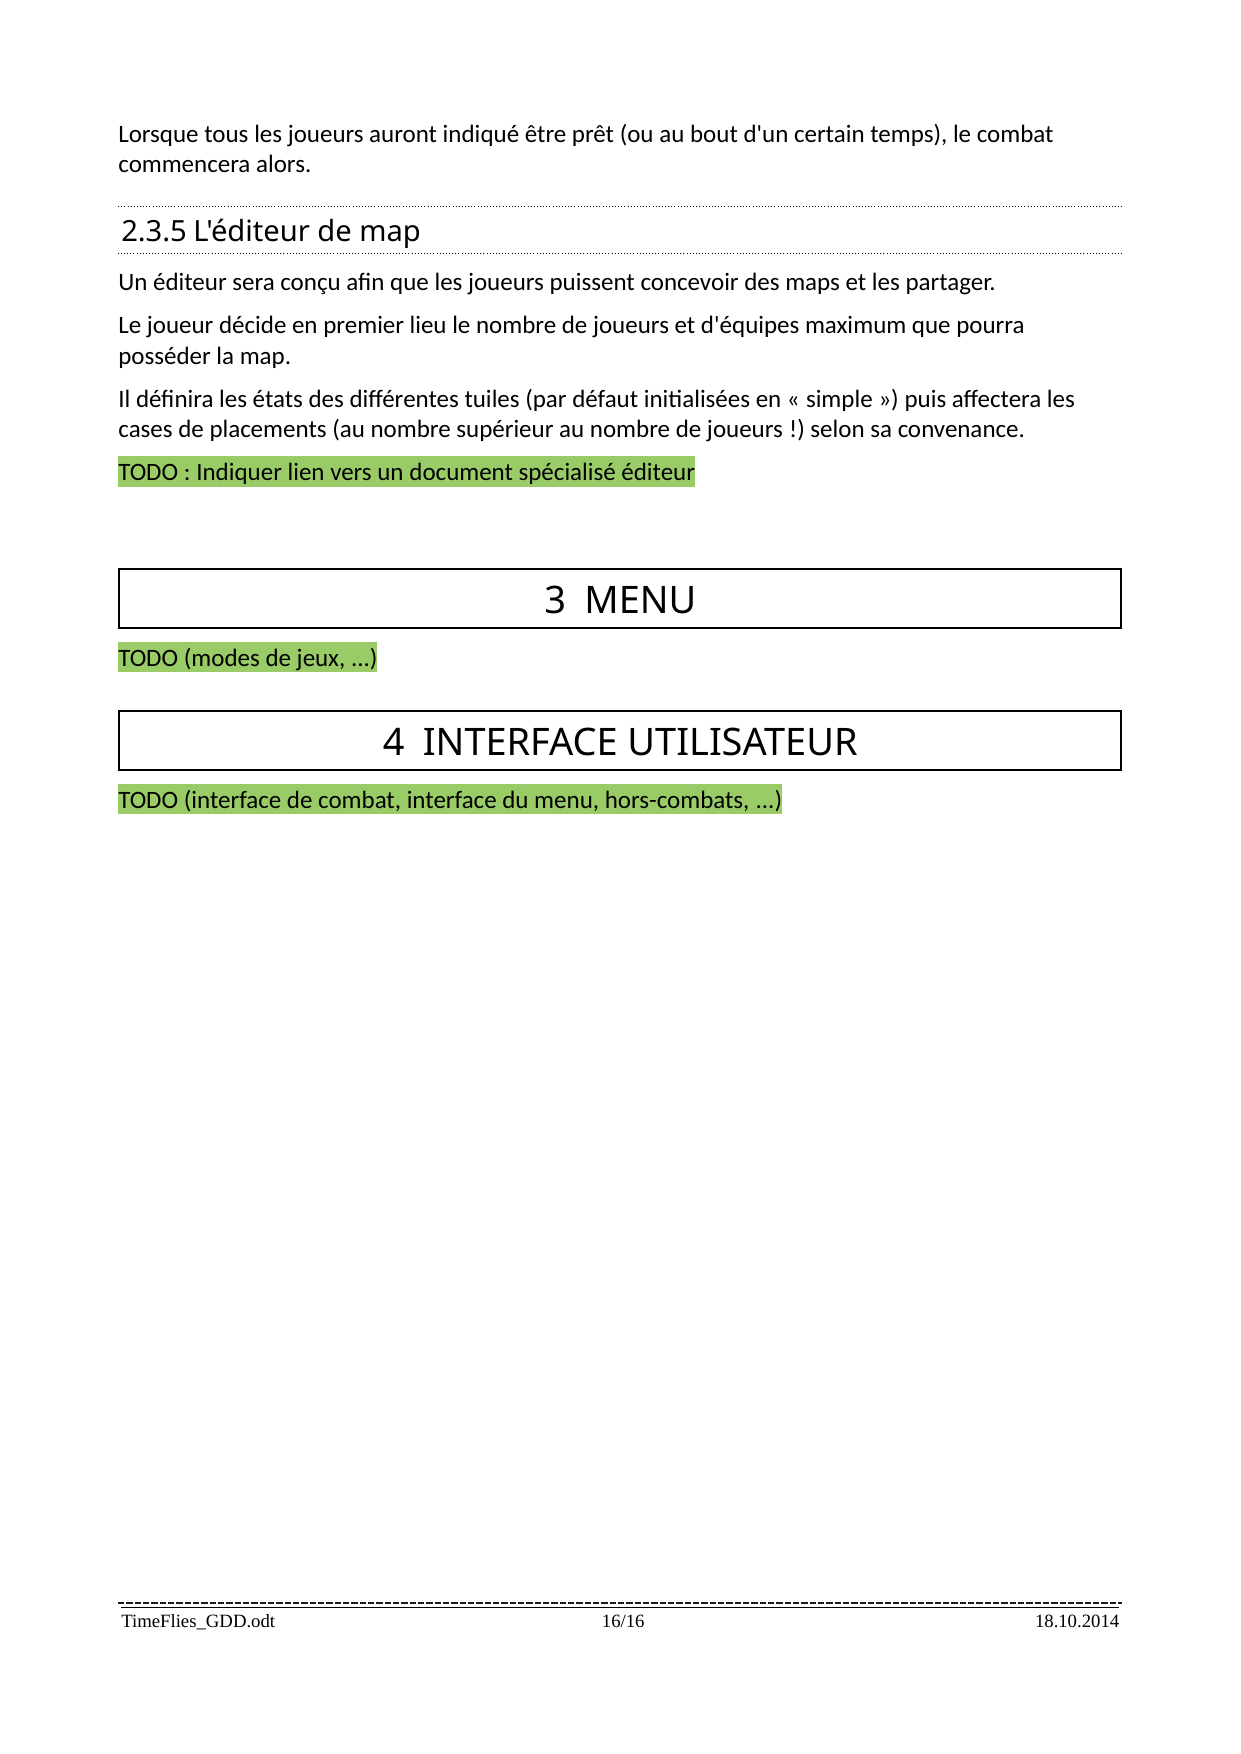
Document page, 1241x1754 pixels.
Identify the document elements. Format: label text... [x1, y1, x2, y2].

subtitle L'éditeur de map [118, 206, 1122, 254]
text Lorsque tous les joueurs auront indiqué être prêt (ou au bout d'un certain temps), le combat commencera alors. [118, 118, 1122, 179]
text Il définira les états des différentes tuiles (par défaut initialisées en « simple ») puis affectera les cases de placements (au nombre supérieur au nombre de joueurs !) selon sa convenance. [118, 383, 1122, 444]
text Le joueur décide en premier lieu le nombre de joueurs et d'équipes maximum que pourra posséder la map. [118, 309, 1122, 370]
text TODO : Indiquer lien vers un document spécialisé éditeur [118, 456, 1122, 487]
subtitle Menu [120, 570, 1120, 627]
text Un éditeur sera conçu afin que les joueurs puissent concevoir des maps et les partager. [118, 266, 1122, 297]
subtitle Interface utilisateur [120, 712, 1120, 769]
text TODO (interface de combat, interface du menu, hors-combats, ...) [118, 784, 1122, 814]
text TODO (modes de jeux, ...) [118, 642, 1122, 672]
